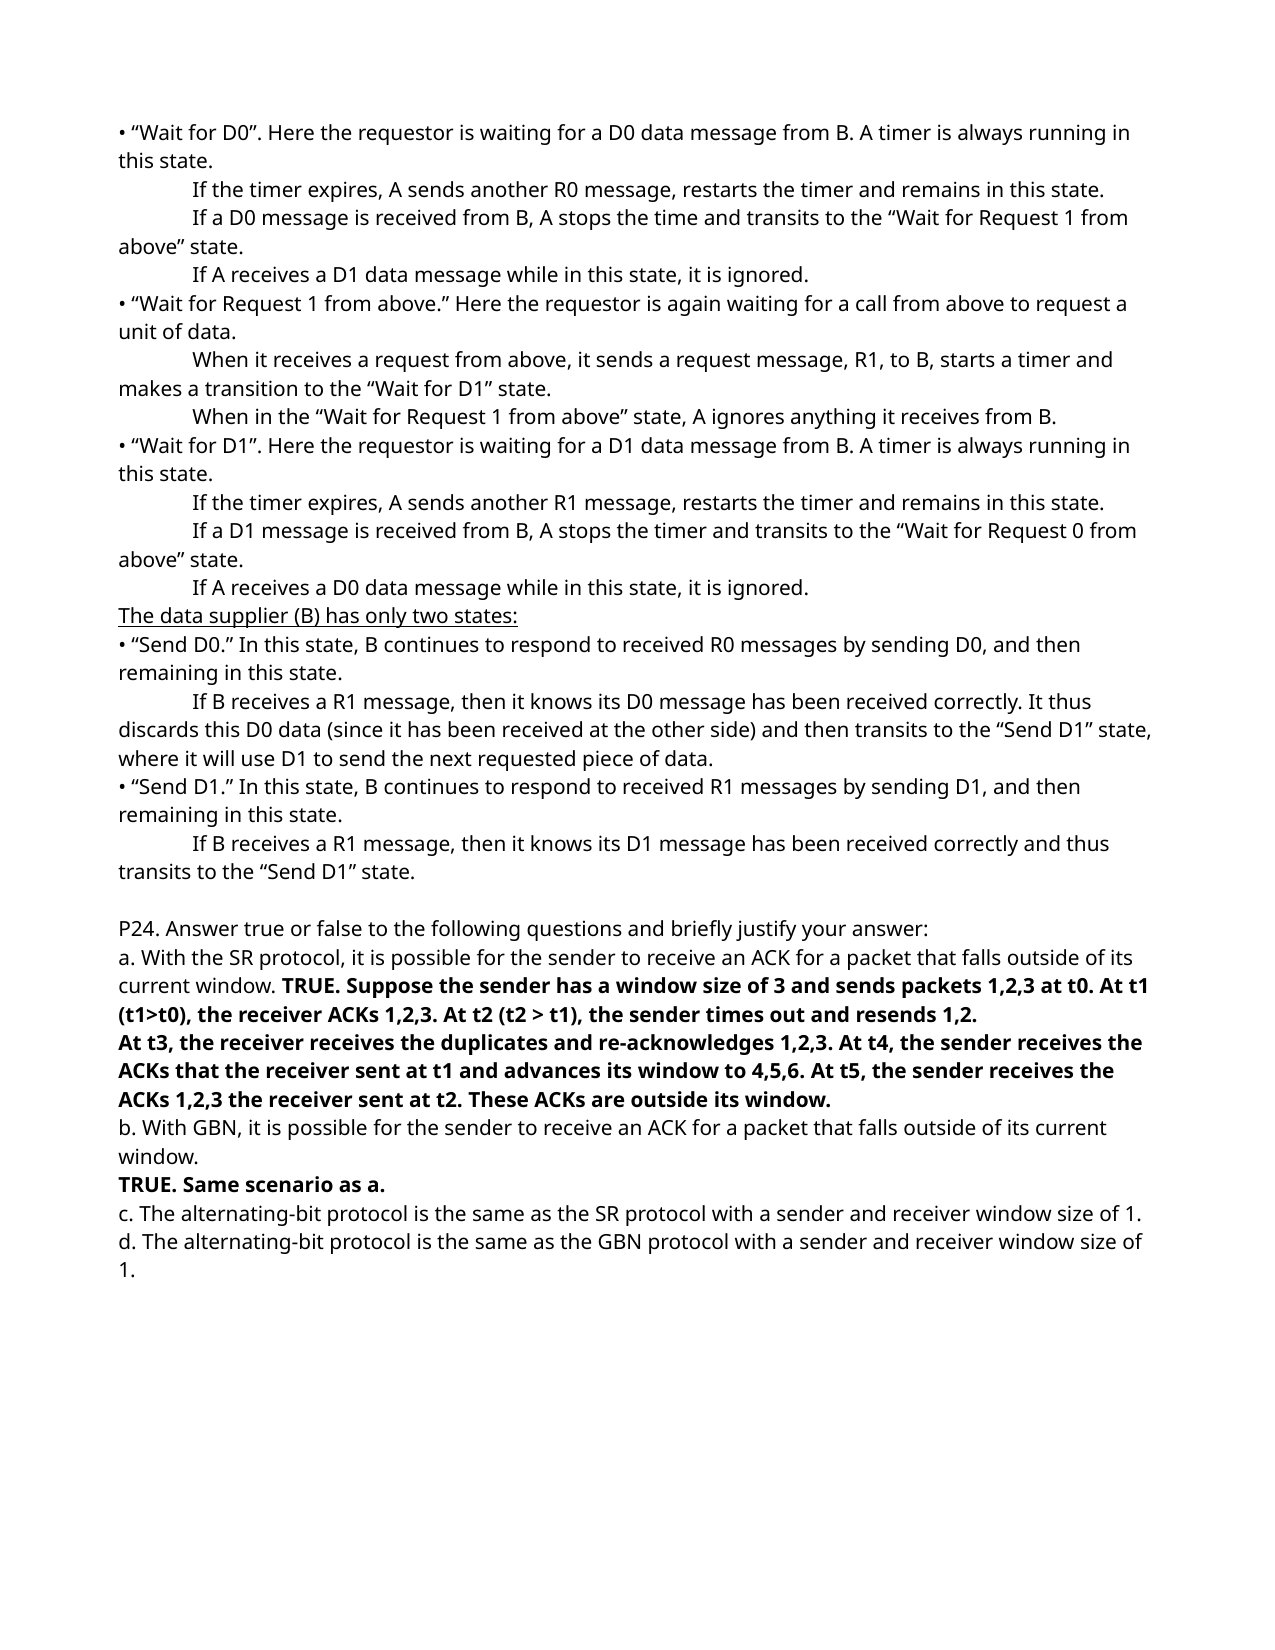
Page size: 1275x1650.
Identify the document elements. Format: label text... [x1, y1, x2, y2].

text The data supplier (B) has only two states: [118, 602, 1157, 630]
text If a D1 message is received from B, A stops the timer and transits to the “Wait for Request 0 from above” state. [118, 516, 1157, 573]
text When it receives a request from above, it sends a request message, R1, to B, starts a timer and makes a transition to the “Wait for D1” state. [118, 346, 1157, 402]
text • “Wait for Request 1 from above.” Here the requestor is again waiting for a call from above to request a unit of data. [118, 289, 1157, 346]
text If the timer expires, A sends another R1 message, restarts the timer and remains in this state. [118, 488, 1157, 516]
text When in the “Wait for Request 1 from above” state, A ignores anything it receives from B. [118, 402, 1157, 431]
text If a D0 message is received from B, A stops the time and transits to the “Wait for Request 1 from above” state. [118, 203, 1157, 260]
text d. The alternating-bit protocol is the same as the GBN protocol with a sender and receiver window size of 1. [118, 1227, 1157, 1284]
text At t3, the receiver receives the duplicates and re-acknowledges 1,2,3. At t4, the sender receives the ACKs that the receiver sent at t1 and advances its window to 4,5,6. At t5, the sender receives the ACKs 1,2,3 the receiver sent at t2. These ACKs are outside its window. [118, 1028, 1157, 1113]
text • “Wait for D0”. Here the requestor is waiting for a D0 data message from B. A timer is always running in this state. [118, 118, 1157, 175]
text If A receives a D0 data message while in this state, it is ignored. [118, 573, 1157, 602]
text If A receives a D1 data message while in this state, it is ignored. [118, 260, 1157, 289]
text TRUE. Same scenario as a. [118, 1170, 1157, 1199]
text If B receives a R1 message, then it knows its D0 message has been received correctly. It thus discards this D0 data (since it has been received at the other side) and then transits to the “Send D1” state, where it will use D1 to send the next requested piece of data. [118, 687, 1157, 772]
text a. With the SR protocol, it is possible for the sender to receive an ACK for a packet that falls outside of its current window. TRUE. Suppose the sender has a window size of 3 and sends packets 1,2,3 at t0. At t1 (t1>t0), the receiver ACKs 1,2,3. At t2 (t2 > t1), the sender times out and resends 1,2. [118, 943, 1157, 1028]
text If B receives a R1 message, then it knows its D1 message has been received correctly and thus transits to the “Send D1” state. [118, 829, 1157, 886]
text c. The alternating-bit protocol is the same as the SR protocol with a sender and receiver window size of 1. [118, 1199, 1157, 1227]
text P24. Answer true or false to the following questions and briefly justify your answer: [118, 914, 1157, 943]
text If the timer expires, A sends another R0 message, restarts the timer and remains in this state. [118, 175, 1157, 203]
text • “Wait for D1”. Here the requestor is waiting for a D1 data message from B. A timer is always running in this state. [118, 431, 1157, 488]
text b. With GBN, it is possible for the sender to receive an ACK for a packet that falls outside of its current window. [118, 1113, 1157, 1170]
text • “Send D1.” In this state, B continues to respond to received R1 messages by sending D1, and then remaining in this state. [118, 772, 1157, 829]
text • “Send D0.” In this state, B continues to respond to received R0 messages by sending D0, and then remaining in this state. [118, 630, 1157, 687]
